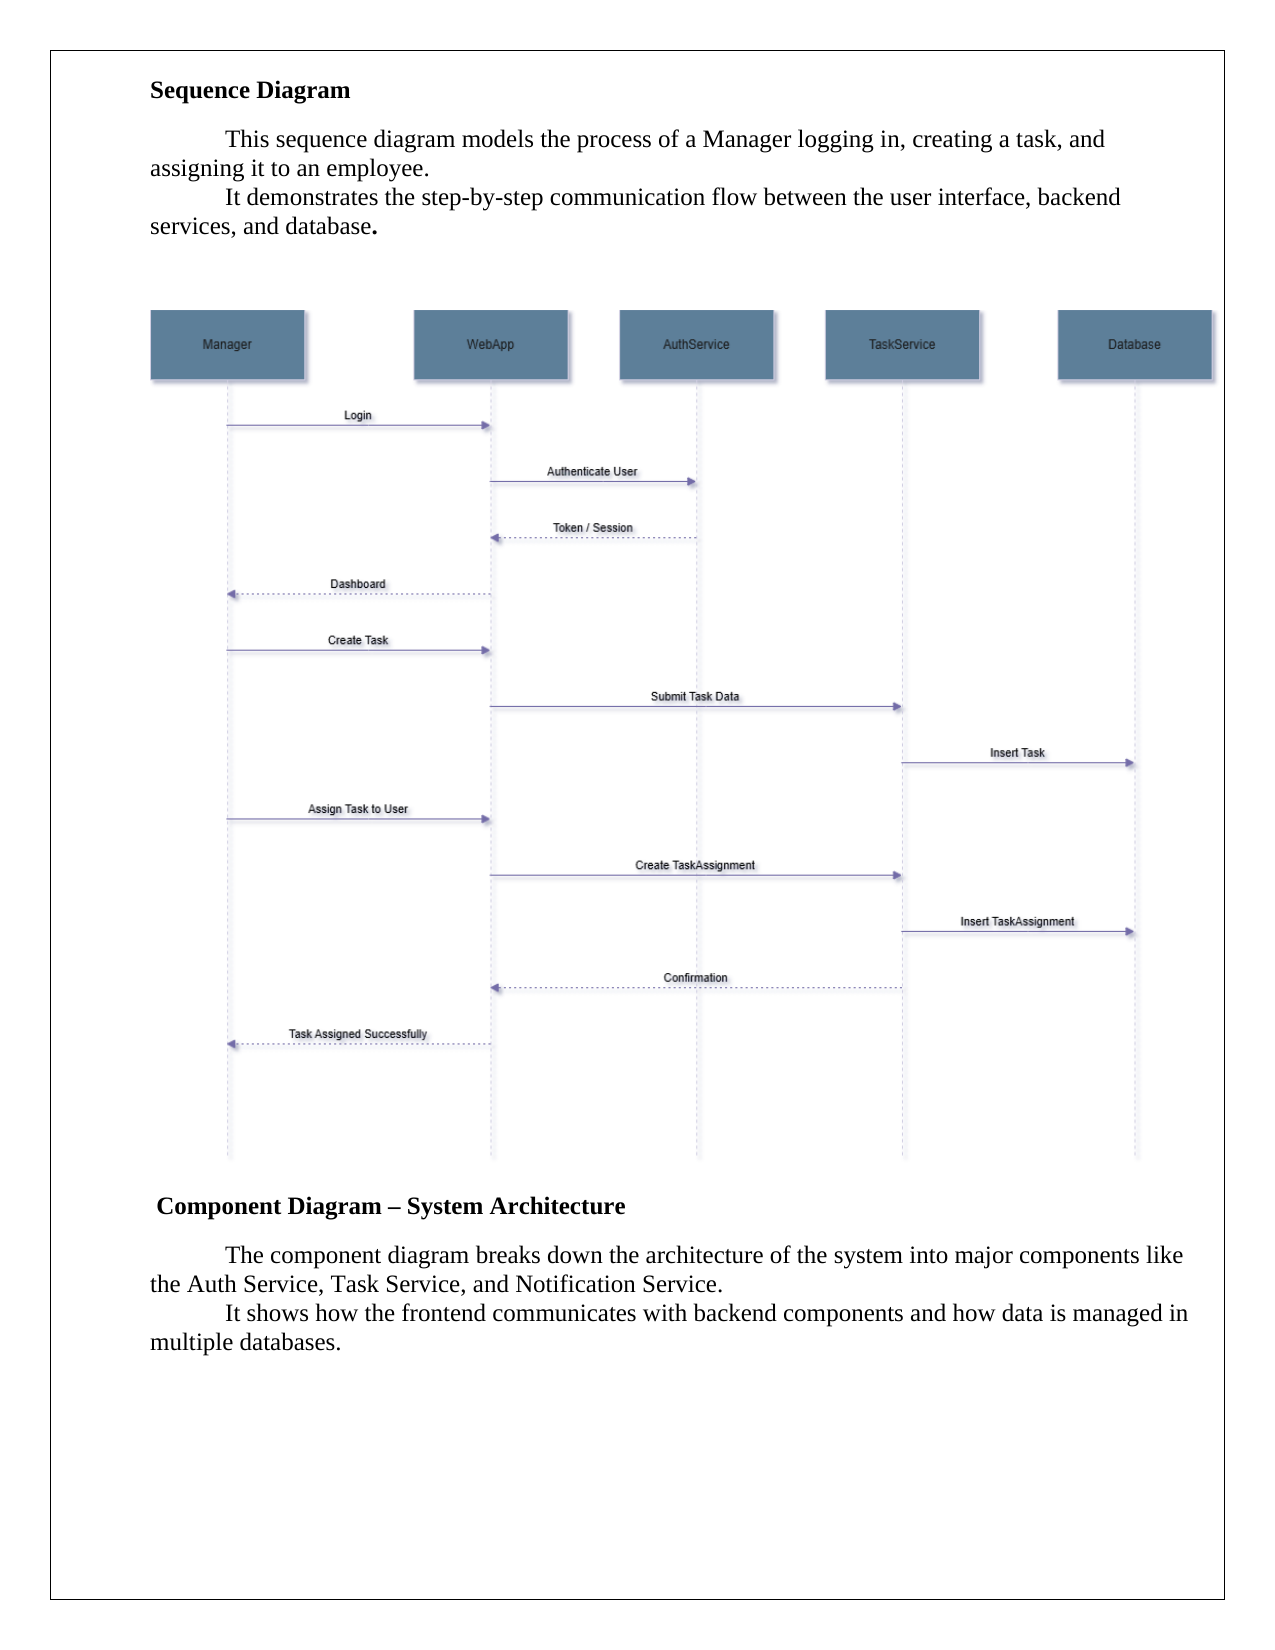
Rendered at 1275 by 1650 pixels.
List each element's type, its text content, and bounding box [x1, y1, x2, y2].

text The component diagram breaks down the architecture of the system into major components like the Auth Service, Task Service, and Notification Service. It shows how the frontend communicates with backend components and how data is managed in multiple databases. [150, 1240, 1200, 1355]
text This sequence diagram models the process of a Manager logging in, creating a task, and assigning it to an employee. It demonstrates the step-by-step communication flow between the user interface, backend services, and database. [150, 124, 1200, 239]
text Component Diagram – System Architecture [150, 1191, 1200, 1219]
text Sequence Diagram [150, 75, 1200, 104]
